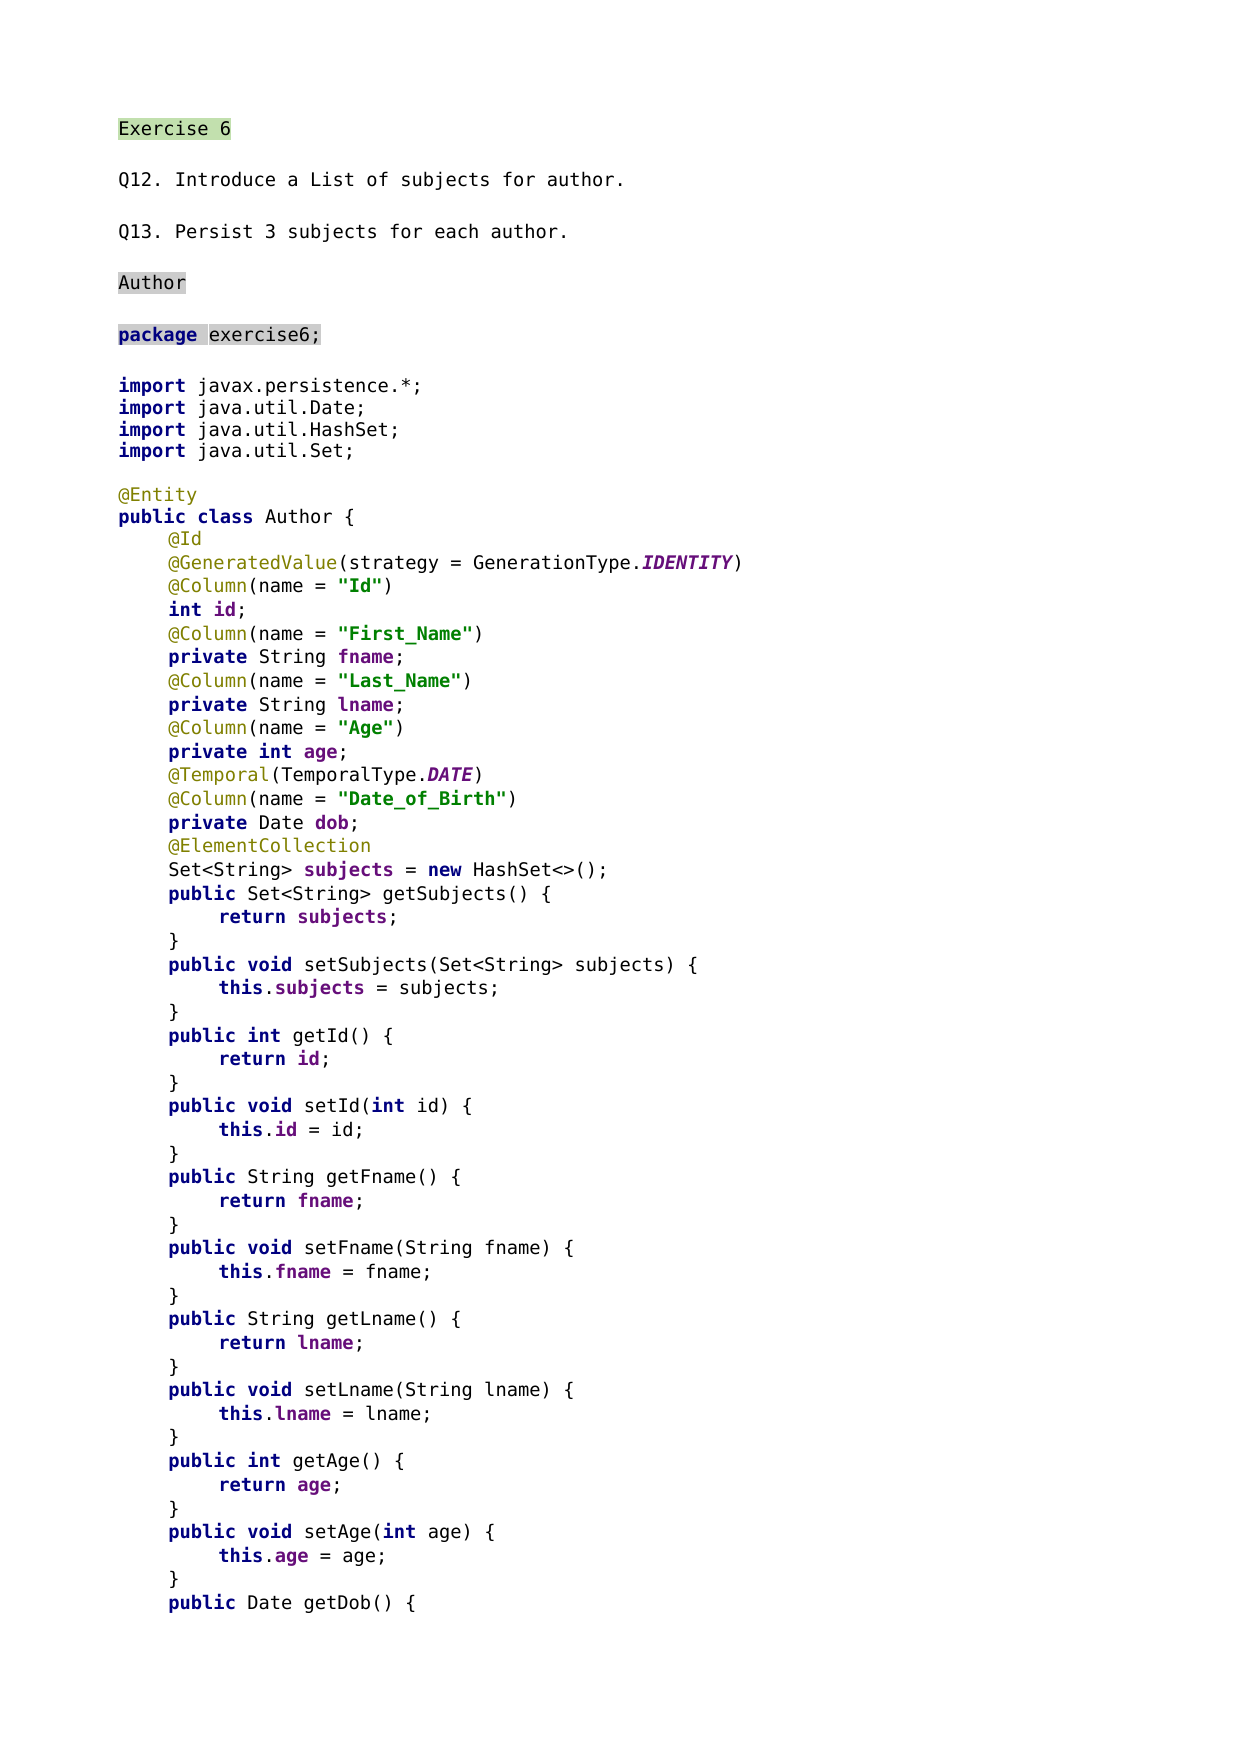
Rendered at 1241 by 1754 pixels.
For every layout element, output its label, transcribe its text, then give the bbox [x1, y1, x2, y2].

text } [118, 1285, 1122, 1308]
text @Column(name = "Date_of_Birth") [118, 788, 1122, 812]
text @Column(name = "Last_Name") [118, 670, 1122, 693]
text public Set<String> getSubjects() { [118, 883, 1122, 906]
text return lname; [118, 1332, 1122, 1356]
text public void setLname(String lname) { [118, 1379, 1122, 1403]
text @Column(name = "Id") [118, 575, 1122, 599]
text public void setFname(String fname) { [118, 1237, 1122, 1261]
text import javax.persistence.*; [118, 375, 1122, 397]
text this.fname = fname; [118, 1261, 1122, 1285]
text } [118, 1497, 1122, 1521]
text this.id = id; [118, 1119, 1122, 1143]
text private Date dob; [118, 812, 1122, 835]
text this.subjects = subjects; [118, 977, 1122, 1001]
text public void setSubjects(Set<String> subjects) { [118, 954, 1122, 977]
text Exercise 6 [118, 118, 1122, 140]
text } [118, 930, 1122, 954]
text return subjects; [118, 906, 1122, 930]
text public int getAge() { [118, 1450, 1122, 1474]
text return id; [118, 1048, 1122, 1072]
text } [118, 1214, 1122, 1237]
text import java.util.HashSet; [118, 419, 1122, 441]
text @Id [118, 528, 1122, 552]
text } [118, 1568, 1122, 1592]
text } [118, 1072, 1122, 1096]
text this.age = age; [118, 1545, 1122, 1568]
text private String lname; [118, 693, 1122, 717]
text } [118, 1427, 1122, 1450]
text return age; [118, 1474, 1122, 1497]
text private int age; [118, 741, 1122, 764]
text public int getId() { [118, 1024, 1122, 1048]
text @Temporal(TemporalType.DATE) [118, 764, 1122, 788]
text @Column(name = "First_Name") [118, 623, 1122, 646]
text private String fname; [118, 646, 1122, 670]
text public void setId(int id) { [118, 1096, 1122, 1119]
text int id; [118, 599, 1122, 623]
text Author [118, 272, 1122, 294]
text Q12. Introduce a List of subjects for author. [118, 169, 1122, 191]
text public Date getDob() { [118, 1592, 1122, 1616]
text return fname; [118, 1190, 1122, 1214]
text import java.util.Set; [118, 441, 1122, 462]
text public String getLname() { [118, 1308, 1122, 1332]
text } [118, 1356, 1122, 1379]
text Set<String> subjects = new HashSet<>(); [118, 859, 1122, 883]
text this.lname = lname; [118, 1403, 1122, 1427]
text } [118, 1001, 1122, 1024]
text public String getFname() { [118, 1166, 1122, 1190]
text @Entity [118, 484, 1122, 506]
text Q13. Persist 3 subjects for each author. [118, 221, 1122, 243]
text import java.util.Date; [118, 397, 1122, 419]
text @ElementCollection [118, 835, 1122, 859]
text @Column(name = "Age") [118, 717, 1122, 741]
text } [118, 1143, 1122, 1166]
text public void setAge(int age) { [118, 1521, 1122, 1545]
text @GeneratedValue(strategy = GenerationType.IDENTITY) [118, 552, 1122, 575]
text package exercise6; [118, 323, 1122, 345]
text public class Author { [118, 506, 1122, 528]
